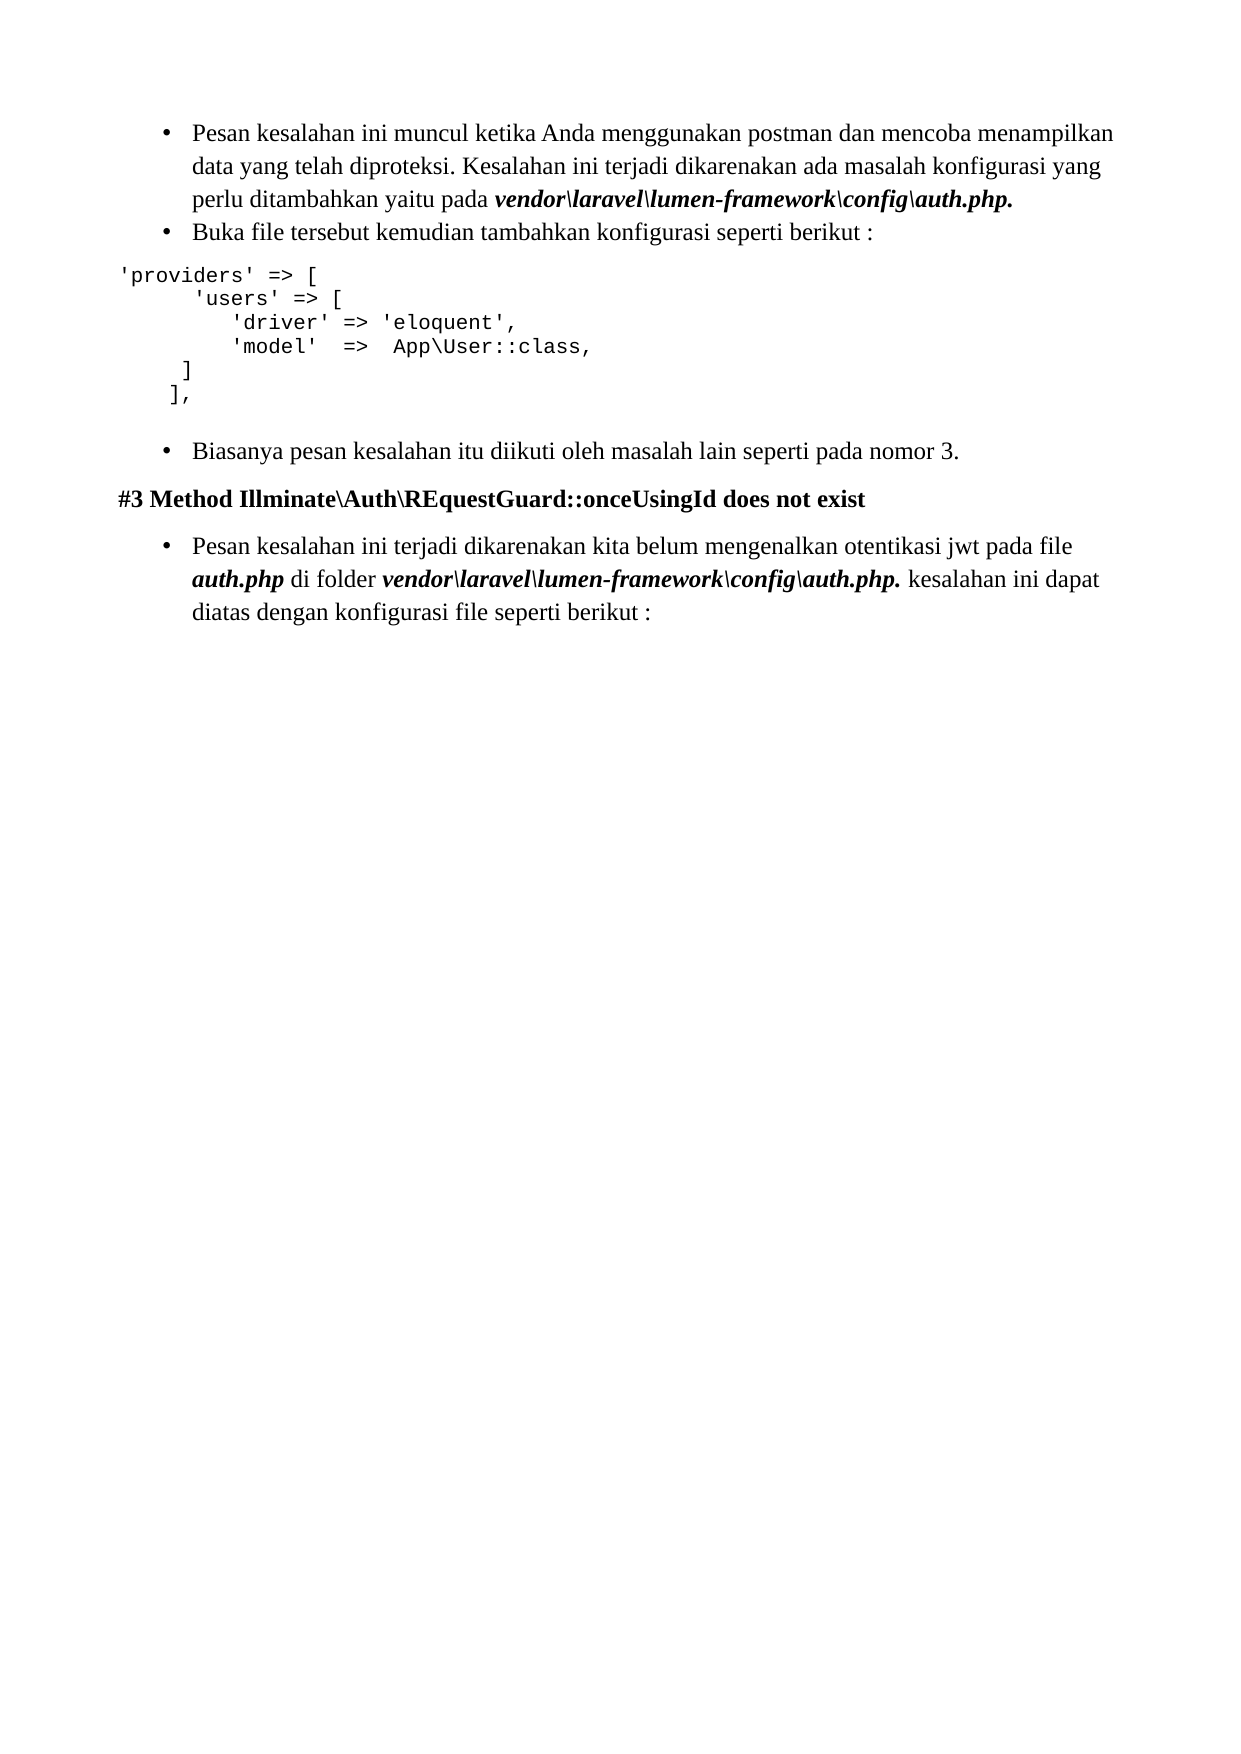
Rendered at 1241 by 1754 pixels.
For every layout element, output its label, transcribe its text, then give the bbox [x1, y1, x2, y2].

list Pesan kesalahan ini muncul ketika Anda menggunakan postman dan mencoba menampilkan data yang telah diproteksi. Kesalahan ini terjadi dikarenakan ada masalah konfigurasi yang perlu ditambahkan yaitu pada vendor\laravel\lumen-framework\config\auth.php. [162, 118, 1122, 213]
text 'providers' => [ [118, 265, 1122, 288]
list Biasanya pesan kesalahan itu diikuti oleh masalah lain seperti pada nomor 3. [162, 436, 1122, 465]
text 'driver' => 'eloquent', [118, 312, 1122, 336]
text ] [118, 359, 1122, 383]
text 'users' => [ [118, 288, 1122, 312]
list Buka file tersebut kemudian tambahkan konfigurasi seperti berikut : [162, 217, 1122, 246]
list Pesan kesalahan ini terjadi dikarenakan kita belum mengenalkan otentikasi jwt pada file auth.php di folder vendor\laravel\lumen-framework\config\auth.php. kesalahan ini dapat diatas dengan konfigurasi file seperti berikut : [162, 531, 1122, 626]
text #3 Method Illminate\Auth\REquestGuard::onceUsingId does not exist [118, 484, 1122, 512]
text 'model' => App\User::class, [118, 336, 1122, 359]
text ], [118, 383, 1122, 407]
